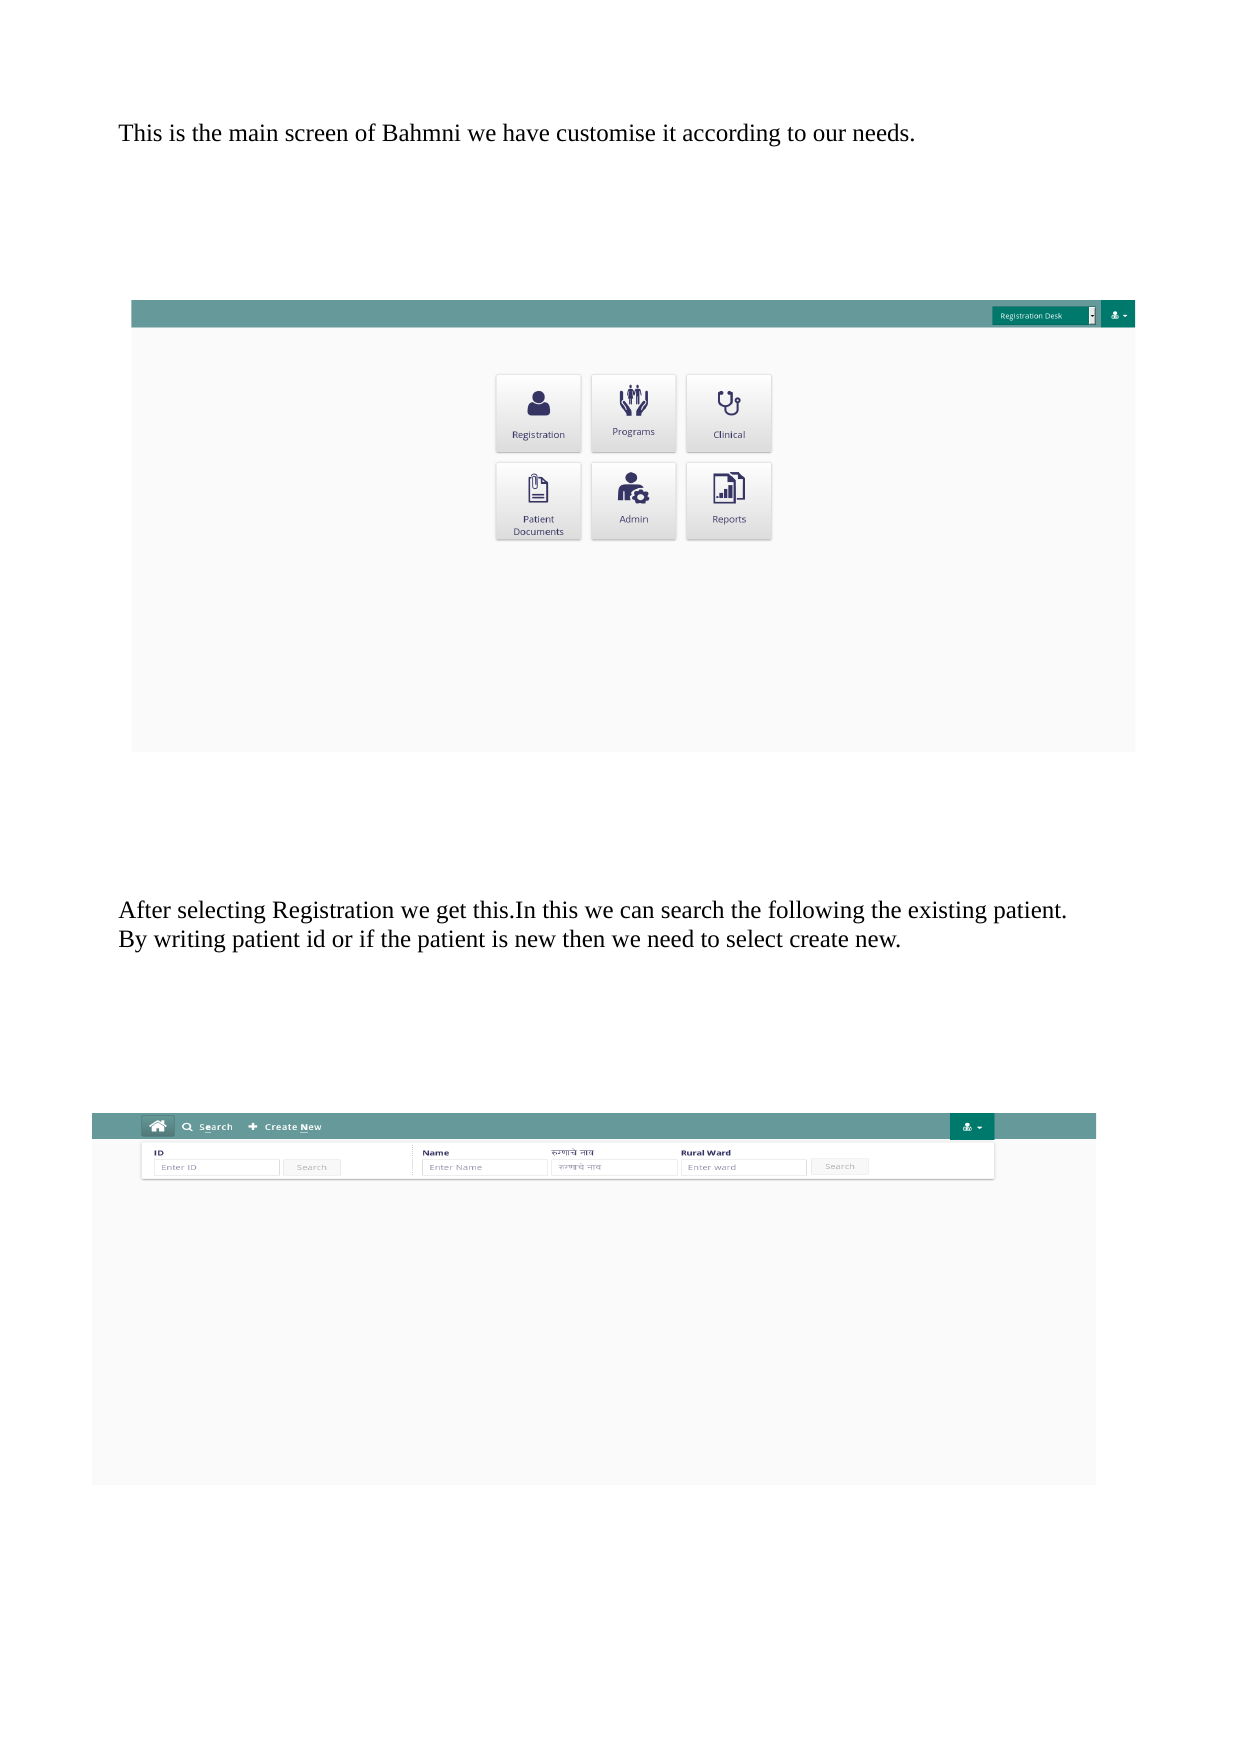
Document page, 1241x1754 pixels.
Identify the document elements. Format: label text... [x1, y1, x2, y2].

text After selecting Registration we get this.In this we can search the following the existing patient. [118, 895, 1122, 924]
picture [92, 1113, 1097, 1485]
text By writing patient id or if the patient is new then we need to select create new. [118, 924, 1122, 953]
picture [131, 300, 1135, 752]
text This is the main screen of Bahmni we have customise it according to our needs. [118, 118, 1122, 147]
